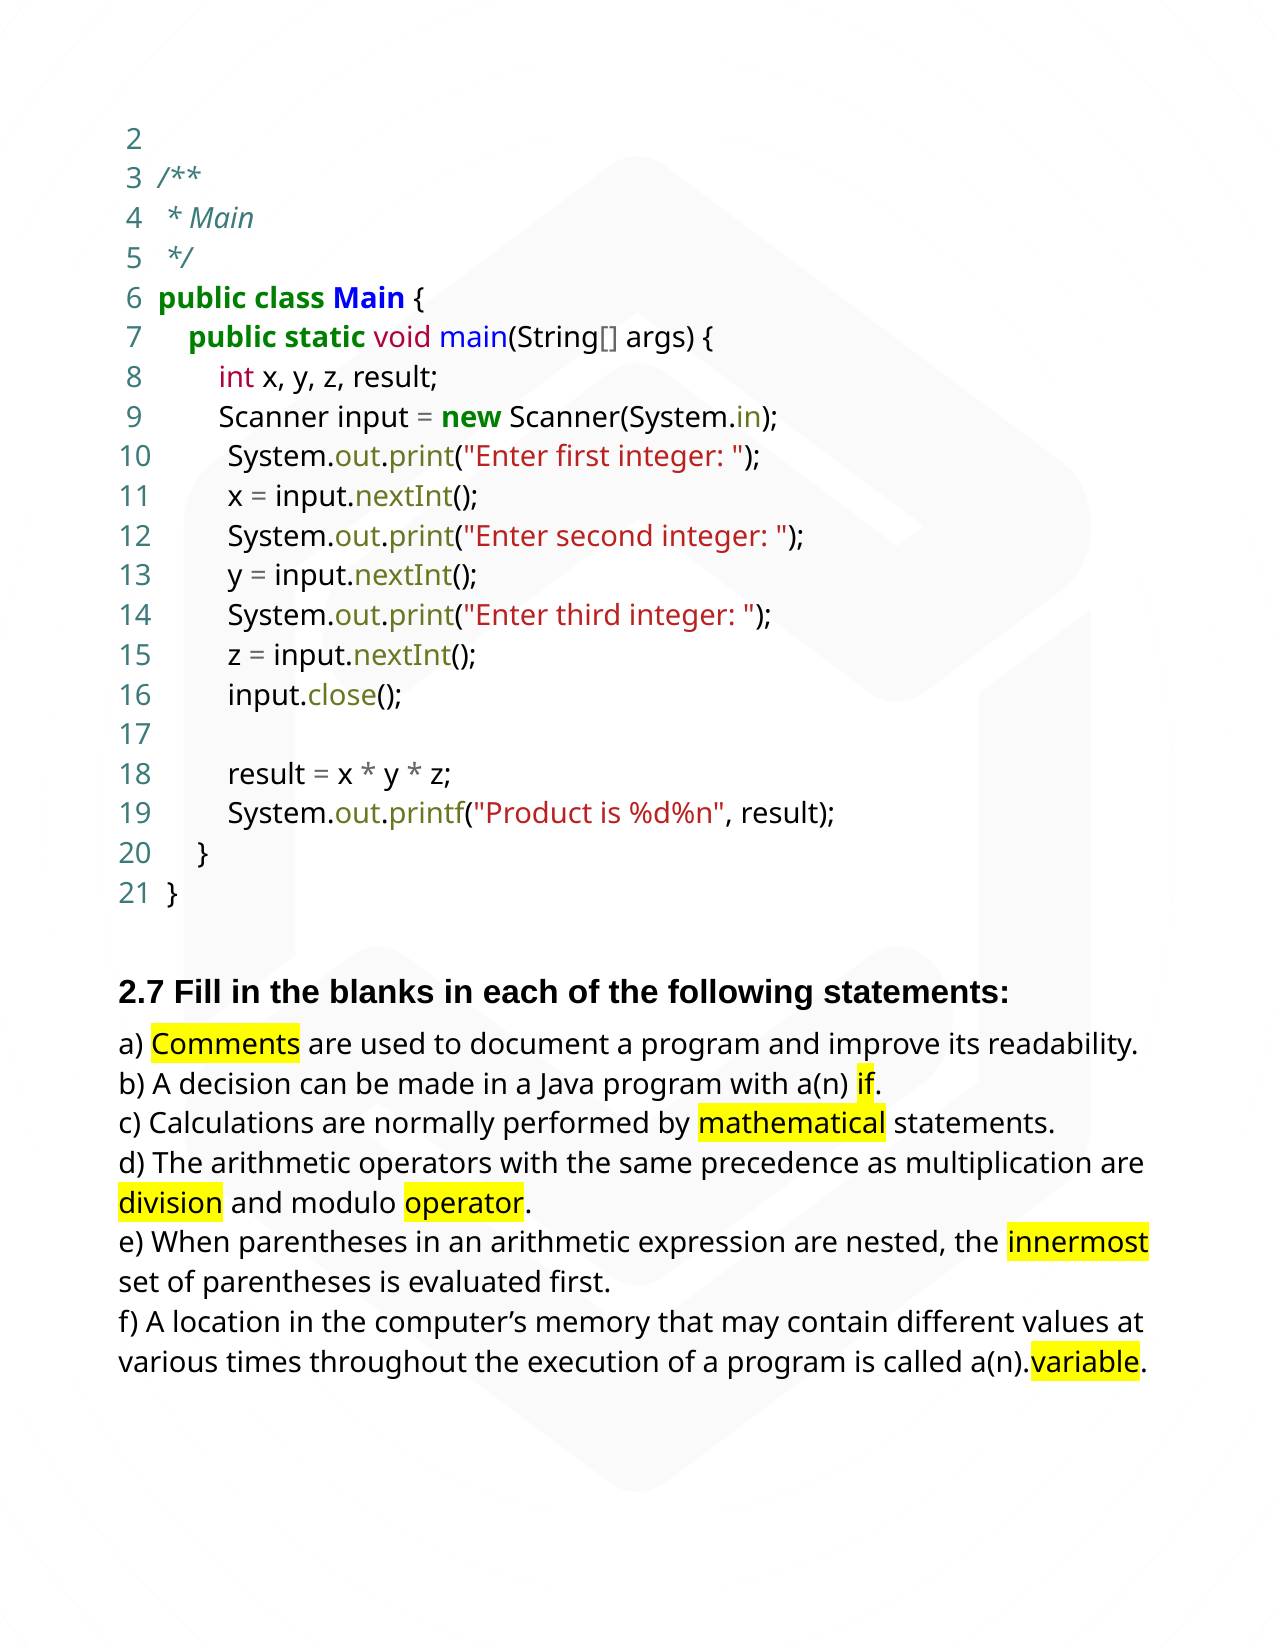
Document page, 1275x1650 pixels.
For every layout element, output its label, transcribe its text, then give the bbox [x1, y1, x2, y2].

text 6 public class Main { [118, 277, 1157, 317]
text 18 result = x * y * z; [118, 753, 1157, 793]
text 4 * Main [118, 197, 1157, 237]
text 14 System.out.print("Enter third integer: "); [118, 594, 1157, 634]
text 20 } [118, 832, 1157, 872]
text f) A location in the computer’s memory that may contain different values at various times throughout the execution of a program is called a(n).variable. [118, 1301, 1157, 1381]
text 8 int x, y, z, result; [118, 356, 1157, 396]
text 16 input.close(); [118, 674, 1157, 713]
subtitle 2.7 Fill in the blanks in each of the following statements: [118, 972, 1157, 1011]
text a) Comments are used to document a program and improve its readability. [118, 1023, 1157, 1063]
text 11 x = input.nextInt(); [118, 475, 1157, 515]
text 17 [118, 713, 1157, 753]
text 12 System.out.print("Enter second integer: "); [118, 515, 1157, 555]
text 3 /** [118, 158, 1157, 197]
text 9 Scanner input = new Scanner(System.in); [118, 396, 1157, 436]
text d) The arithmetic operators with the same precedence as multiplication are division and modulo operator. [118, 1142, 1157, 1222]
text 13 y = input.nextInt(); [118, 555, 1157, 594]
text 5 */ [118, 237, 1157, 277]
text 7 public static void main(String[] args) { [118, 317, 1157, 356]
text 15 z = input.nextInt(); [118, 634, 1157, 674]
text 10 System.out.print("Enter first integer: "); [118, 436, 1157, 475]
text 2 [118, 118, 1157, 158]
text 19 System.out.printf("Product is %d%n", result); [118, 793, 1157, 832]
text e) When parentheses in an arithmetic expression are nested, the innermost set of parentheses is evaluated first. [118, 1222, 1157, 1301]
text 21 } [118, 872, 1157, 912]
text b) A decision can be made in a Java program with a(n) if. [118, 1063, 1157, 1103]
text c) Calculations are normally performed by mathematical statements. [118, 1103, 1157, 1142]
